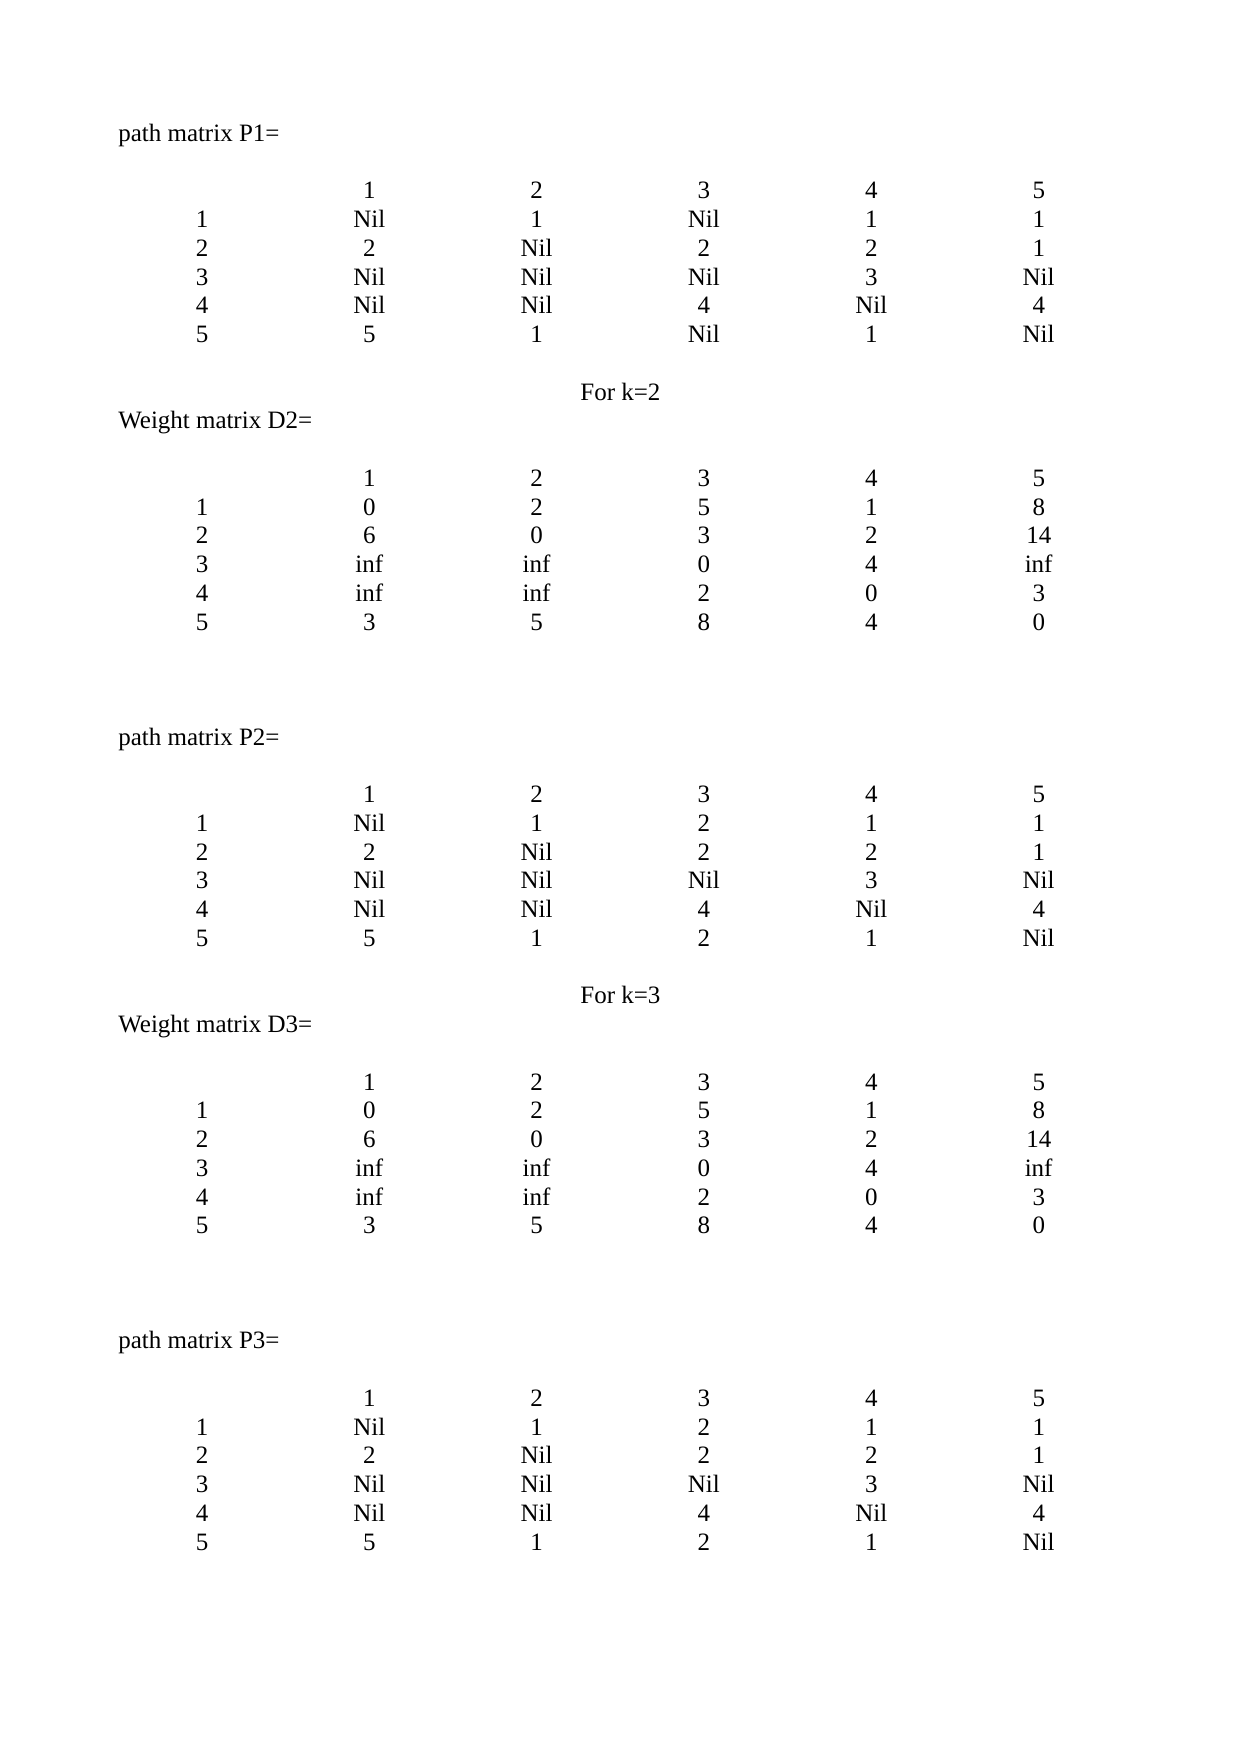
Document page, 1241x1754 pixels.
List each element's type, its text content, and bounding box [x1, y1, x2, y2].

table_cell 5 [453, 607, 620, 636]
table_cell 3 [788, 866, 955, 894]
table_cell 3 [285, 1211, 453, 1239]
table_cell 0 [620, 1153, 787, 1182]
table_cell 5 [118, 923, 285, 952]
text path matrix P2= [118, 722, 1122, 751]
table_cell 5 [453, 1211, 620, 1239]
table_cell 2 [620, 808, 787, 837]
table_cell 8 [955, 492, 1122, 521]
table_cell Nil [285, 866, 453, 894]
table_cell 2 [620, 578, 787, 607]
table_cell Nil [285, 1412, 453, 1441]
table_cell 8 [620, 607, 787, 636]
table_cell Nil [955, 866, 1122, 894]
table_header [118, 779, 285, 808]
table_cell Nil [620, 319, 787, 348]
table_cell Nil [620, 866, 787, 894]
table_cell Nil [285, 1498, 453, 1527]
table_cell 3 [285, 607, 453, 636]
text For k=2 [118, 377, 1122, 406]
table_header [118, 176, 285, 204]
table_cell 1 [788, 204, 955, 233]
table_cell inf [453, 549, 620, 578]
table_header 4 [788, 1383, 955, 1412]
table_cell 4 [620, 291, 787, 319]
table_header 5 [955, 176, 1122, 204]
table_cell 1 [788, 492, 955, 521]
table_cell 1 [955, 1412, 1122, 1441]
table_cell Nil [285, 894, 453, 923]
table_header [118, 1383, 285, 1412]
table_cell 2 [788, 521, 955, 549]
table_cell 1 [453, 923, 620, 952]
table_cell 3 [788, 1469, 955, 1498]
table_cell 2 [620, 837, 787, 866]
table_cell 3 [620, 1124, 787, 1153]
table_cell 1 [788, 1096, 955, 1124]
table_cell 5 [118, 607, 285, 636]
text Weight matrix D3= [118, 1009, 1122, 1038]
table_cell 0 [453, 521, 620, 549]
table_cell Nil [453, 866, 620, 894]
table_cell 4 [118, 1182, 285, 1211]
table_cell 1 [955, 204, 1122, 233]
table_cell 4 [788, 1153, 955, 1182]
table_cell 4 [118, 291, 285, 319]
table_cell 1 [788, 319, 955, 348]
table_header 4 [788, 176, 955, 204]
table_cell 0 [620, 549, 787, 578]
table_cell 1 [118, 808, 285, 837]
table_header 5 [955, 1383, 1122, 1412]
table_cell 2 [620, 923, 787, 952]
table_cell 2 [118, 837, 285, 866]
table_cell 2 [118, 1441, 285, 1469]
table_cell 3 [118, 1469, 285, 1498]
table_cell Nil [788, 1498, 955, 1527]
table_cell 2 [620, 233, 787, 262]
table_header 2 [453, 1383, 620, 1412]
table_cell Nil [955, 1527, 1122, 1556]
table_header [118, 463, 285, 492]
table_cell 5 [620, 1096, 787, 1124]
table_cell 2 [788, 837, 955, 866]
table_cell 1 [453, 204, 620, 233]
table_cell 1 [955, 808, 1122, 837]
table_cell 5 [118, 319, 285, 348]
table_header 2 [453, 463, 620, 492]
table_cell Nil [788, 894, 955, 923]
table_cell 4 [620, 894, 787, 923]
table_cell 3 [955, 578, 1122, 607]
table_cell Nil [620, 1469, 787, 1498]
table_cell 0 [285, 492, 453, 521]
table_cell 2 [118, 521, 285, 549]
table_header 1 [285, 176, 453, 204]
table_cell Nil [955, 262, 1122, 291]
table_cell 4 [788, 549, 955, 578]
table_cell 1 [955, 837, 1122, 866]
table_cell 2 [453, 1096, 620, 1124]
table_cell 1 [118, 1096, 285, 1124]
table_cell 5 [285, 923, 453, 952]
table_header 1 [285, 779, 453, 808]
table_cell Nil [453, 233, 620, 262]
table_cell 1 [453, 1412, 620, 1441]
table_cell inf [955, 549, 1122, 578]
table_cell inf [453, 1182, 620, 1211]
table_cell Nil [285, 291, 453, 319]
table_header 2 [453, 779, 620, 808]
table_cell 4 [955, 291, 1122, 319]
table_header 2 [453, 176, 620, 204]
table_cell 3 [955, 1182, 1122, 1211]
table_cell Nil [955, 319, 1122, 348]
table_cell 1 [788, 1412, 955, 1441]
table_cell 2 [620, 1441, 787, 1469]
table_cell Nil [453, 262, 620, 291]
table_cell 1 [118, 1412, 285, 1441]
table_header 5 [955, 463, 1122, 492]
table_cell Nil [453, 1498, 620, 1527]
table_cell Nil [285, 808, 453, 837]
table_cell Nil [788, 291, 955, 319]
table_cell 5 [118, 1527, 285, 1556]
table_cell 0 [285, 1096, 453, 1124]
table_header 4 [788, 1067, 955, 1096]
table_cell 6 [285, 1124, 453, 1153]
table_cell 0 [788, 1182, 955, 1211]
text path matrix P3= [118, 1326, 1122, 1354]
table_cell 2 [620, 1527, 787, 1556]
table_cell 5 [620, 492, 787, 521]
table_header 5 [955, 1067, 1122, 1096]
table_cell 1 [955, 233, 1122, 262]
table_header 5 [955, 779, 1122, 808]
table_cell 4 [788, 1211, 955, 1239]
text path matrix P1= [118, 118, 1122, 147]
table_cell Nil [955, 923, 1122, 952]
table_header 1 [285, 463, 453, 492]
table_cell 2 [620, 1182, 787, 1211]
table_cell 3 [620, 521, 787, 549]
table_cell 1 [788, 923, 955, 952]
table_cell 4 [955, 894, 1122, 923]
table_cell 0 [955, 1211, 1122, 1239]
table_cell 5 [285, 1527, 453, 1556]
table_header 3 [620, 176, 787, 204]
table_cell 1 [118, 492, 285, 521]
table_cell 4 [620, 1498, 787, 1527]
table_header 4 [788, 779, 955, 808]
table_cell 3 [118, 866, 285, 894]
table_cell 1 [453, 319, 620, 348]
table_cell 1 [118, 204, 285, 233]
table_cell 2 [118, 233, 285, 262]
table_cell 0 [955, 607, 1122, 636]
table_cell 3 [118, 1153, 285, 1182]
table_cell 5 [118, 1211, 285, 1239]
table_cell inf [285, 549, 453, 578]
table_cell 1 [955, 1441, 1122, 1469]
table_cell 3 [118, 549, 285, 578]
table_cell 1 [788, 808, 955, 837]
table_cell 2 [620, 1412, 787, 1441]
table_cell 0 [453, 1124, 620, 1153]
table_cell inf [285, 1153, 453, 1182]
table_cell Nil [620, 204, 787, 233]
table_cell inf [285, 578, 453, 607]
table_cell 2 [285, 1441, 453, 1469]
table_header 3 [620, 463, 787, 492]
table_cell 1 [453, 1527, 620, 1556]
text Weight matrix D2= [118, 406, 1122, 434]
table_header 3 [620, 1383, 787, 1412]
table_header [118, 1067, 285, 1096]
table_cell 2 [453, 492, 620, 521]
table_cell 14 [955, 521, 1122, 549]
table_cell 4 [118, 894, 285, 923]
table_cell 8 [620, 1211, 787, 1239]
table_cell Nil [285, 262, 453, 291]
table_cell 4 [118, 1498, 285, 1527]
table_cell Nil [453, 837, 620, 866]
table_cell inf [285, 1182, 453, 1211]
table_cell 4 [118, 578, 285, 607]
table_cell 1 [788, 1527, 955, 1556]
table_cell 4 [955, 1498, 1122, 1527]
table_cell Nil [285, 204, 453, 233]
table_cell 2 [118, 1124, 285, 1153]
table_cell 1 [453, 808, 620, 837]
table_cell 5 [285, 319, 453, 348]
table_header 2 [453, 1067, 620, 1096]
table_cell inf [453, 1153, 620, 1182]
table_cell 8 [955, 1096, 1122, 1124]
table_cell Nil [453, 894, 620, 923]
table_cell Nil [285, 1469, 453, 1498]
table_cell 0 [788, 578, 955, 607]
table_cell 4 [788, 607, 955, 636]
table_cell 2 [788, 1441, 955, 1469]
table_cell 3 [788, 262, 955, 291]
table_cell 2 [788, 1124, 955, 1153]
table_cell Nil [453, 1469, 620, 1498]
table_cell 6 [285, 521, 453, 549]
table_header 1 [285, 1383, 453, 1412]
table_cell inf [453, 578, 620, 607]
table_cell 2 [788, 233, 955, 262]
table_header 3 [620, 1067, 787, 1096]
table_cell Nil [453, 291, 620, 319]
table_cell Nil [453, 1441, 620, 1469]
table_cell 2 [285, 837, 453, 866]
table_header 1 [285, 1067, 453, 1096]
table_cell 14 [955, 1124, 1122, 1153]
table_cell Nil [955, 1469, 1122, 1498]
table_header 3 [620, 779, 787, 808]
table_cell 2 [285, 233, 453, 262]
text For k=3 [118, 981, 1122, 1009]
table_cell 3 [118, 262, 285, 291]
table_header 4 [788, 463, 955, 492]
table_cell inf [955, 1153, 1122, 1182]
table_cell Nil [620, 262, 787, 291]
